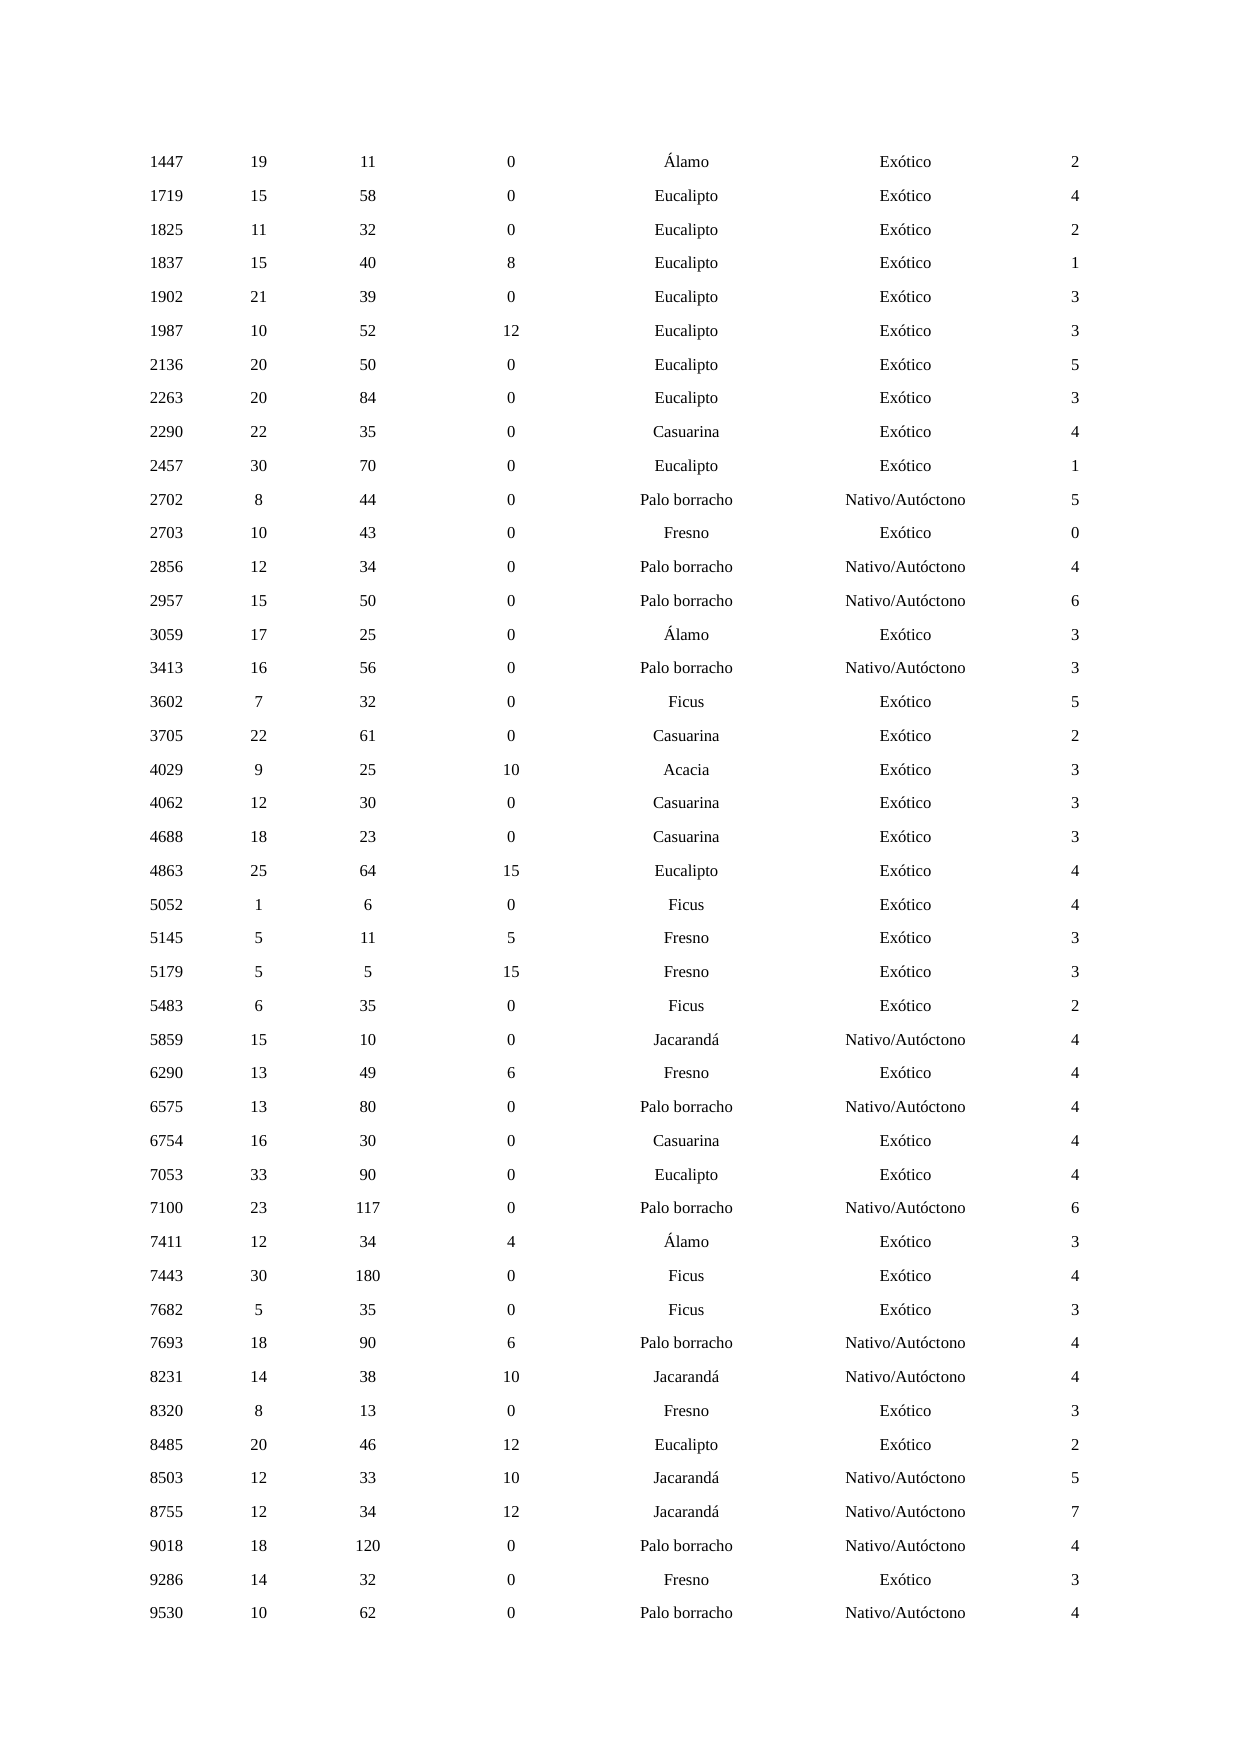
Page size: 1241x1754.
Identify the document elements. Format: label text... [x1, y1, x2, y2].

table_cell 35 [303, 422, 432, 456]
table_cell Exótico [783, 388, 1028, 422]
table_cell Nativo/Autóctono [783, 591, 1028, 624]
table_cell 20 [214, 388, 303, 422]
table_cell 22 [214, 726, 303, 759]
table_cell 10 [432, 1367, 589, 1401]
table_cell 1 [1028, 456, 1122, 489]
table_cell 3 [1028, 827, 1122, 861]
table_cell Palo borracho [590, 658, 783, 692]
table_cell 5 [1028, 354, 1122, 388]
table_cell Nativo/Autóctono [783, 1603, 1028, 1622]
table_cell 2 [1028, 1434, 1122, 1468]
table_cell 3 [1028, 962, 1122, 996]
table_cell 2703 [118, 523, 214, 557]
table_cell Exótico [783, 894, 1028, 928]
table_cell 9 [214, 759, 303, 793]
table_cell 0 [432, 388, 589, 422]
table_cell Exótico [783, 996, 1028, 1029]
table_cell 62 [303, 1603, 432, 1622]
table_cell 32 [303, 219, 432, 253]
table_cell 7411 [118, 1232, 214, 1266]
table_cell 0 [432, 186, 589, 219]
table_cell 0 [432, 591, 589, 624]
table_cell Eucalipto [590, 219, 783, 253]
table_cell Exótico [783, 523, 1028, 557]
table_cell Exótico [783, 1232, 1028, 1266]
table_cell Exótico [783, 354, 1028, 388]
table_cell 21 [214, 287, 303, 321]
table_cell 16 [214, 1131, 303, 1164]
table_cell 50 [303, 354, 432, 388]
table_cell Exótico [783, 1063, 1028, 1097]
table_cell 4 [432, 1232, 589, 1266]
table_cell 0 [432, 287, 589, 321]
table_cell 4 [1028, 861, 1122, 894]
table_cell 3602 [118, 692, 214, 726]
table_cell 0 [432, 1029, 589, 1063]
table_cell 10 [214, 321, 303, 354]
table_cell 4062 [118, 793, 214, 827]
table_cell 12 [214, 1232, 303, 1266]
table_cell 18 [214, 1536, 303, 1569]
table_cell 35 [303, 996, 432, 1029]
table_cell Palo borracho [590, 1198, 783, 1232]
table_cell 3413 [118, 658, 214, 692]
table_cell Exótico [783, 861, 1028, 894]
table_cell Nativo/Autóctono [783, 1367, 1028, 1401]
table_cell Eucalipto [590, 186, 783, 219]
table_cell Álamo [590, 152, 783, 186]
table_cell 64 [303, 861, 432, 894]
table_cell 4 [1028, 1029, 1122, 1063]
table_cell Acacia [590, 759, 783, 793]
table_cell Fresno [590, 523, 783, 557]
table_cell 8231 [118, 1367, 214, 1401]
table_cell 6754 [118, 1131, 214, 1164]
table_cell 6 [214, 996, 303, 1029]
table_cell 4 [1028, 1063, 1122, 1097]
table_cell [432, 118, 589, 152]
table_cell 22 [214, 422, 303, 456]
table_cell Exótico [783, 793, 1028, 827]
table_cell Exótico [783, 321, 1028, 354]
table_cell Exótico [783, 1131, 1028, 1164]
table_cell 34 [303, 1232, 432, 1266]
table_cell 0 [432, 557, 589, 591]
table_cell [303, 118, 432, 152]
table_cell 6 [303, 894, 432, 928]
table_cell 30 [303, 1131, 432, 1164]
table_cell 0 [1028, 523, 1122, 557]
table_cell 3 [1028, 1401, 1122, 1434]
table_cell 20 [214, 1434, 303, 1468]
table_cell 34 [303, 1502, 432, 1536]
table_cell [214, 118, 303, 152]
table_cell 11 [303, 928, 432, 962]
table_cell Palo borracho [590, 1603, 783, 1622]
table_cell 61 [303, 726, 432, 759]
table_cell 4 [1028, 1367, 1122, 1401]
table_cell [118, 118, 214, 152]
table_cell 8 [214, 489, 303, 523]
table_cell 6290 [118, 1063, 214, 1097]
table_cell 2290 [118, 422, 214, 456]
table_cell 3059 [118, 624, 214, 658]
table_cell 40 [303, 253, 432, 287]
table_cell 0 [432, 996, 589, 1029]
table_cell 12 [214, 1502, 303, 1536]
table_cell 3 [1028, 759, 1122, 793]
table_cell Eucalipto [590, 456, 783, 489]
table_cell Casuarina [590, 726, 783, 759]
table_cell 0 [432, 1569, 589, 1603]
table_cell Eucalipto [590, 321, 783, 354]
table_cell 90 [303, 1164, 432, 1198]
table_cell 23 [214, 1198, 303, 1232]
table_cell 6 [1028, 591, 1122, 624]
table_cell Exótico [783, 1569, 1028, 1603]
table_cell 18 [214, 1333, 303, 1367]
table_cell 9018 [118, 1536, 214, 1569]
table_cell 56 [303, 658, 432, 692]
table_cell 0 [432, 1198, 589, 1232]
table_cell Exótico [783, 253, 1028, 287]
table_cell Exótico [783, 287, 1028, 321]
table_cell 2 [1028, 219, 1122, 253]
table_cell 23 [303, 827, 432, 861]
table_cell 17 [214, 624, 303, 658]
table_cell 2702 [118, 489, 214, 523]
table_cell Exótico [783, 759, 1028, 793]
table_cell 9286 [118, 1569, 214, 1603]
table_cell Nativo/Autóctono [783, 557, 1028, 591]
table_cell 15 [432, 962, 589, 996]
table_cell 70 [303, 456, 432, 489]
table_cell 7 [214, 692, 303, 726]
table_cell Casuarina [590, 422, 783, 456]
table_cell Nativo/Autóctono [783, 1536, 1028, 1569]
table_cell 5 [303, 962, 432, 996]
table_cell 0 [432, 1536, 589, 1569]
table_cell Fresno [590, 962, 783, 996]
table_cell 0 [432, 1164, 589, 1198]
table_cell Eucalipto [590, 253, 783, 287]
table_cell 0 [432, 219, 589, 253]
table_cell 0 [432, 354, 589, 388]
table_cell 6575 [118, 1097, 214, 1131]
table_cell 4 [1028, 186, 1122, 219]
table_cell Exótico [783, 1164, 1028, 1198]
table_cell 2457 [118, 456, 214, 489]
table_cell 10 [214, 523, 303, 557]
table_cell 10 [303, 1029, 432, 1063]
table_cell 0 [432, 624, 589, 658]
table_cell 2957 [118, 591, 214, 624]
table_cell 8320 [118, 1401, 214, 1434]
table_cell Casuarina [590, 1131, 783, 1164]
table_cell 39 [303, 287, 432, 321]
table_cell 120 [303, 1536, 432, 1569]
table_cell Palo borracho [590, 591, 783, 624]
table_cell 4 [1028, 1097, 1122, 1131]
table_cell Fresno [590, 928, 783, 962]
table_cell 5 [1028, 1468, 1122, 1502]
table_cell [590, 118, 783, 152]
table_cell Ficus [590, 996, 783, 1029]
table_cell 1987 [118, 321, 214, 354]
table_cell Exótico [783, 1299, 1028, 1333]
table_cell 6 [1028, 1198, 1122, 1232]
table_cell 80 [303, 1097, 432, 1131]
table_cell 10 [432, 759, 589, 793]
table_cell 90 [303, 1333, 432, 1367]
table_cell 6 [432, 1333, 589, 1367]
table_cell 0 [432, 1131, 589, 1164]
table_cell Eucalipto [590, 1164, 783, 1198]
table_cell 1837 [118, 253, 214, 287]
table_cell Eucalipto [590, 354, 783, 388]
table_cell Palo borracho [590, 489, 783, 523]
table_cell 30 [214, 456, 303, 489]
table_cell Exótico [783, 1434, 1028, 1468]
table_cell Eucalipto [590, 287, 783, 321]
table_cell 0 [432, 894, 589, 928]
table_cell Exótico [783, 152, 1028, 186]
table_cell Exótico [783, 1266, 1028, 1299]
table_cell 5 [1028, 489, 1122, 523]
table_cell 1825 [118, 219, 214, 253]
table_cell 11 [303, 152, 432, 186]
table_cell 12 [432, 1434, 589, 1468]
table_cell Nativo/Autóctono [783, 489, 1028, 523]
table_cell Palo borracho [590, 1333, 783, 1367]
table_cell 2 [1028, 996, 1122, 1029]
table_cell 180 [303, 1266, 432, 1299]
table_cell 1 [214, 894, 303, 928]
table_cell 33 [214, 1164, 303, 1198]
table_cell 15 [214, 253, 303, 287]
table_cell 4 [1028, 1603, 1122, 1622]
table_cell 3 [1028, 321, 1122, 354]
table_cell 0 [432, 1299, 589, 1333]
table_cell 10 [432, 1468, 589, 1502]
table_cell 25 [303, 624, 432, 658]
table_cell 30 [303, 793, 432, 827]
table_cell 4688 [118, 827, 214, 861]
table_cell 15 [432, 861, 589, 894]
table_cell Exótico [783, 422, 1028, 456]
table_cell 16 [214, 658, 303, 692]
table_cell 4 [1028, 422, 1122, 456]
table_cell Ficus [590, 1299, 783, 1333]
table_cell 5179 [118, 962, 214, 996]
table_cell 5 [214, 962, 303, 996]
table_cell 84 [303, 388, 432, 422]
table_cell 2856 [118, 557, 214, 591]
table_cell 3 [1028, 388, 1122, 422]
table_cell 5 [432, 928, 589, 962]
table_cell 0 [432, 456, 589, 489]
table_cell 7693 [118, 1333, 214, 1367]
table_cell 43 [303, 523, 432, 557]
table_cell Nativo/Autóctono [783, 658, 1028, 692]
table_cell [783, 118, 1028, 152]
table_cell 0 [432, 692, 589, 726]
table_cell 7100 [118, 1198, 214, 1232]
table_cell 0 [432, 827, 589, 861]
table_cell Palo borracho [590, 1536, 783, 1569]
table_cell 4 [1028, 1333, 1122, 1367]
table_cell 15 [214, 591, 303, 624]
table_cell 6 [432, 1063, 589, 1097]
table_cell Casuarina [590, 793, 783, 827]
table_cell 0 [432, 1603, 589, 1622]
table_cell 44 [303, 489, 432, 523]
table_cell 12 [432, 321, 589, 354]
table_cell 4 [1028, 1164, 1122, 1198]
table_cell 0 [432, 726, 589, 759]
table_cell 12 [214, 1468, 303, 1502]
table_cell 0 [432, 1097, 589, 1131]
table_cell 8 [432, 253, 589, 287]
table_cell Nativo/Autóctono [783, 1198, 1028, 1232]
table_cell 5 [214, 928, 303, 962]
table_cell 5483 [118, 996, 214, 1029]
table_cell Ficus [590, 1266, 783, 1299]
table_cell 4 [1028, 1266, 1122, 1299]
table_cell 3 [1028, 624, 1122, 658]
table_cell 0 [432, 523, 589, 557]
table_cell 3 [1028, 928, 1122, 962]
table_cell 5 [1028, 692, 1122, 726]
table_cell 38 [303, 1367, 432, 1401]
table_cell 12 [432, 1502, 589, 1536]
table_cell 1902 [118, 287, 214, 321]
table_cell Jacarandá [590, 1468, 783, 1502]
table_cell 50 [303, 591, 432, 624]
table_cell Exótico [783, 692, 1028, 726]
table_cell 14 [214, 1569, 303, 1603]
table_cell 8485 [118, 1434, 214, 1468]
table_cell [1028, 118, 1122, 152]
table_cell Exótico [783, 962, 1028, 996]
table_cell 0 [432, 489, 589, 523]
table_cell 20 [214, 354, 303, 388]
table_cell 25 [214, 861, 303, 894]
table_cell 5145 [118, 928, 214, 962]
table_cell 1 [1028, 253, 1122, 287]
table_cell Nativo/Autóctono [783, 1468, 1028, 1502]
table_cell 32 [303, 692, 432, 726]
table_cell Eucalipto [590, 388, 783, 422]
table_cell 4 [1028, 894, 1122, 928]
table_cell 13 [303, 1401, 432, 1434]
table_cell 11 [214, 219, 303, 253]
table_cell 3 [1028, 1299, 1122, 1333]
table_cell 15 [214, 186, 303, 219]
table_cell Fresno [590, 1063, 783, 1097]
table_cell 0 [432, 658, 589, 692]
table_cell 2 [1028, 726, 1122, 759]
table_cell Jacarandá [590, 1367, 783, 1401]
table_cell Casuarina [590, 827, 783, 861]
table_cell 3 [1028, 1569, 1122, 1603]
table_cell 4 [1028, 1536, 1122, 1569]
table_cell Álamo [590, 1232, 783, 1266]
table_cell Exótico [783, 624, 1028, 658]
table_cell 5859 [118, 1029, 214, 1063]
table_cell Nativo/Autóctono [783, 1502, 1028, 1536]
table_cell 34 [303, 557, 432, 591]
table_cell Jacarandá [590, 1029, 783, 1063]
table_cell 7 [1028, 1502, 1122, 1536]
table_cell 8503 [118, 1468, 214, 1502]
table_cell 58 [303, 186, 432, 219]
table_cell 14 [214, 1367, 303, 1401]
table_cell 52 [303, 321, 432, 354]
table_cell 3 [1028, 658, 1122, 692]
table_cell 0 [432, 422, 589, 456]
table_cell Exótico [783, 219, 1028, 253]
table_cell 4863 [118, 861, 214, 894]
table_cell 9530 [118, 1603, 214, 1622]
table_cell 1447 [118, 152, 214, 186]
table_cell 8755 [118, 1502, 214, 1536]
table_cell 4 [1028, 557, 1122, 591]
table_cell 8 [214, 1401, 303, 1434]
table_cell Exótico [783, 1401, 1028, 1434]
table_cell 33 [303, 1468, 432, 1502]
table_cell 0 [432, 152, 589, 186]
table_cell Exótico [783, 827, 1028, 861]
table_cell Exótico [783, 456, 1028, 489]
table_cell 19 [214, 152, 303, 186]
table_cell Ficus [590, 692, 783, 726]
table_cell 4 [1028, 1131, 1122, 1164]
table_cell 13 [214, 1063, 303, 1097]
table_cell Exótico [783, 186, 1028, 219]
table_cell 13 [214, 1097, 303, 1131]
table_cell Eucalipto [590, 1434, 783, 1468]
table_cell 15 [214, 1029, 303, 1063]
table_cell 2136 [118, 354, 214, 388]
table_cell 3 [1028, 793, 1122, 827]
table_cell Jacarandá [590, 1502, 783, 1536]
table_cell 18 [214, 827, 303, 861]
table_cell Fresno [590, 1569, 783, 1603]
table_cell 3 [1028, 1232, 1122, 1266]
table_cell Exótico [783, 726, 1028, 759]
table_cell 32 [303, 1569, 432, 1603]
table_cell 1719 [118, 186, 214, 219]
table_cell Palo borracho [590, 1097, 783, 1131]
table_cell Eucalipto [590, 861, 783, 894]
table_cell 7682 [118, 1299, 214, 1333]
table_cell 3 [1028, 287, 1122, 321]
table_cell 2 [1028, 152, 1122, 186]
table_cell 3705 [118, 726, 214, 759]
table_cell Nativo/Autóctono [783, 1333, 1028, 1367]
table_cell Nativo/Autóctono [783, 1097, 1028, 1131]
table_cell 5052 [118, 894, 214, 928]
table_cell Nativo/Autóctono [783, 1029, 1028, 1063]
table_cell 49 [303, 1063, 432, 1097]
table_cell 0 [432, 793, 589, 827]
table_cell Ficus [590, 894, 783, 928]
table_cell 46 [303, 1434, 432, 1468]
table_cell 4029 [118, 759, 214, 793]
table_cell 0 [432, 1266, 589, 1299]
table_cell 25 [303, 759, 432, 793]
table_cell Álamo [590, 624, 783, 658]
table_cell Palo borracho [590, 557, 783, 591]
table_cell 35 [303, 1299, 432, 1333]
table_cell 10 [214, 1603, 303, 1622]
table_cell 7053 [118, 1164, 214, 1198]
table_cell Fresno [590, 1401, 783, 1434]
table_cell 5 [214, 1299, 303, 1333]
table_cell 12 [214, 793, 303, 827]
table_cell Exótico [783, 928, 1028, 962]
table_cell 7443 [118, 1266, 214, 1299]
table_cell 12 [214, 557, 303, 591]
table_cell 2263 [118, 388, 214, 422]
table_cell 30 [214, 1266, 303, 1299]
table_cell 117 [303, 1198, 432, 1232]
table_cell 0 [432, 1401, 589, 1434]
